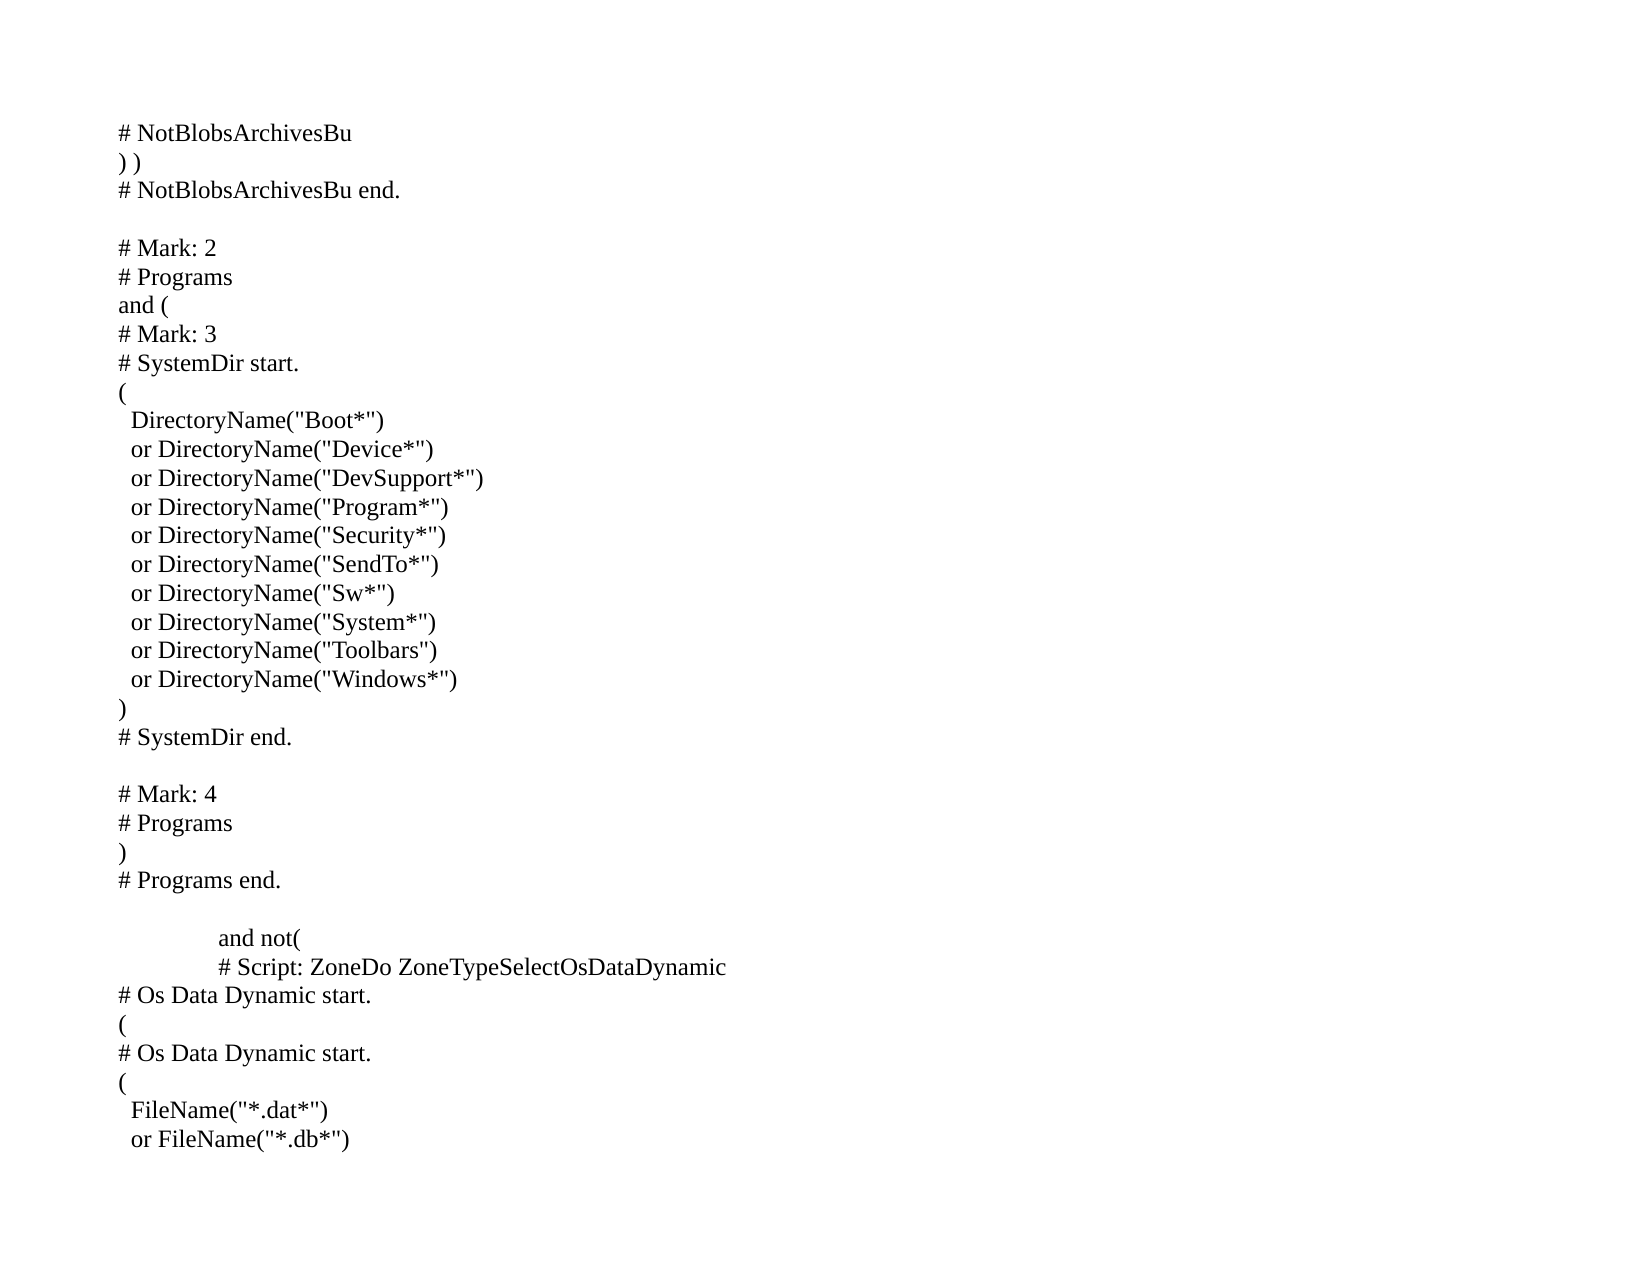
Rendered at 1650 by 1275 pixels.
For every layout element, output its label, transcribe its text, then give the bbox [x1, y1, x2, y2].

text or DirectoryName("DevSupport*") [118, 463, 1532, 492]
text # Programs [118, 808, 1532, 837]
text or DirectoryName("Security*") [118, 521, 1532, 549]
text ) [118, 837, 1532, 866]
text # SystemDir end. [118, 722, 1532, 751]
text ) ) [118, 147, 1532, 176]
text # NotBlobsArchivesBu [118, 118, 1532, 147]
text # Programs end. [118, 866, 1532, 894]
text or FileName("*.db*") [118, 1124, 1532, 1153]
text or DirectoryName("Sw*") [118, 578, 1532, 607]
text or DirectoryName("SendTo*") [118, 549, 1532, 578]
text # Mark: 4 [118, 779, 1532, 808]
text or DirectoryName("Program*") [118, 492, 1532, 521]
text ) [118, 693, 1532, 722]
text and not( [118, 923, 1532, 952]
text DirectoryName("Boot*") [118, 406, 1532, 434]
text # Mark: 2 [118, 233, 1532, 262]
text # Programs [118, 262, 1532, 291]
text FileName("*.dat*") [118, 1096, 1532, 1124]
text or DirectoryName("System*") [118, 607, 1532, 636]
text # NotBlobsArchivesBu end. [118, 176, 1532, 204]
text ( [118, 1009, 1532, 1038]
text ( [118, 377, 1532, 406]
text # Mark: 3 [118, 319, 1532, 348]
text # Os Data Dynamic start. [118, 1038, 1532, 1067]
text ( [118, 1067, 1532, 1096]
text or DirectoryName("Toolbars") [118, 636, 1532, 664]
text # SystemDir start. [118, 348, 1532, 377]
text or DirectoryName("Device*") [118, 434, 1532, 463]
text and ( [118, 291, 1532, 319]
text # Os Data Dynamic start. [118, 981, 1532, 1009]
text or DirectoryName("Windows*") [118, 664, 1532, 693]
text # Script: ZoneDo ZoneTypeSelectOsDataDynamic [118, 952, 1532, 981]
